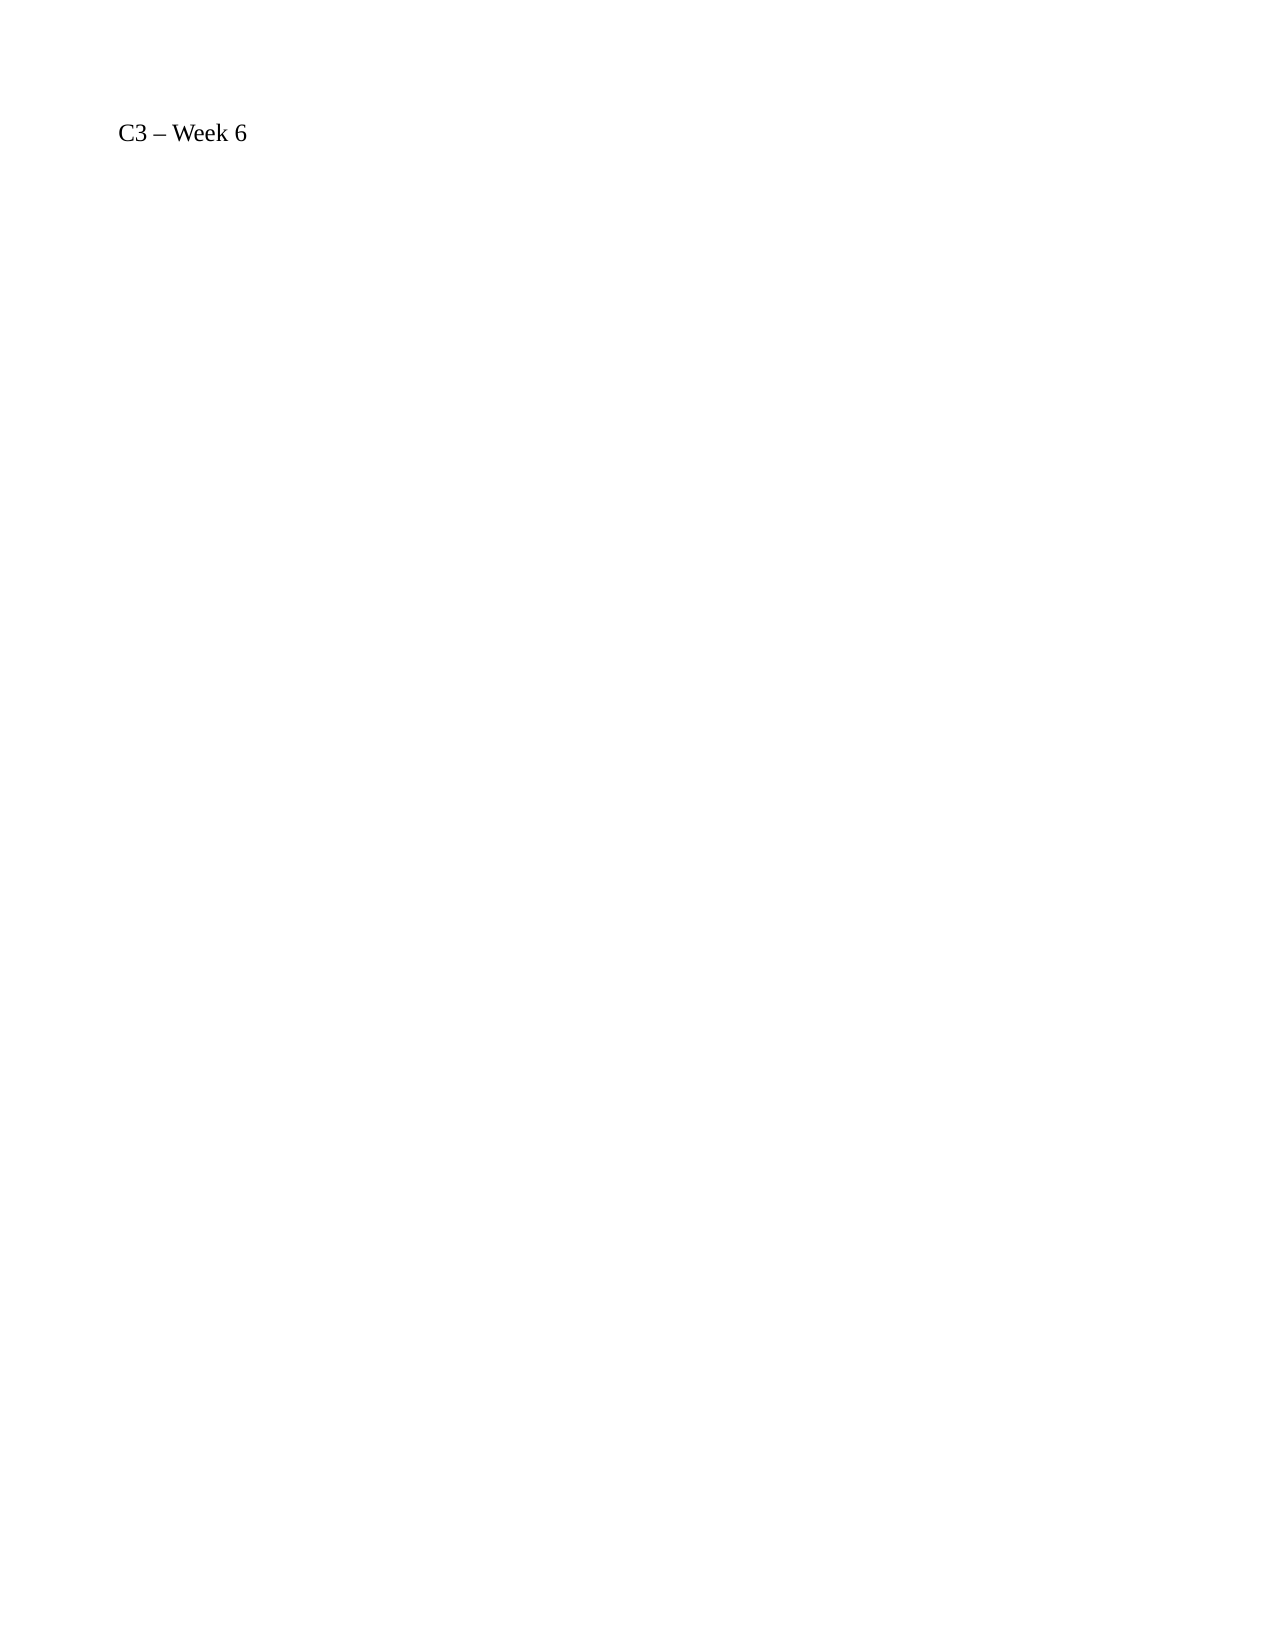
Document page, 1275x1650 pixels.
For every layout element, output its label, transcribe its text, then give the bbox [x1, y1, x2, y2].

text C3 – Week 6 [118, 118, 1157, 147]
